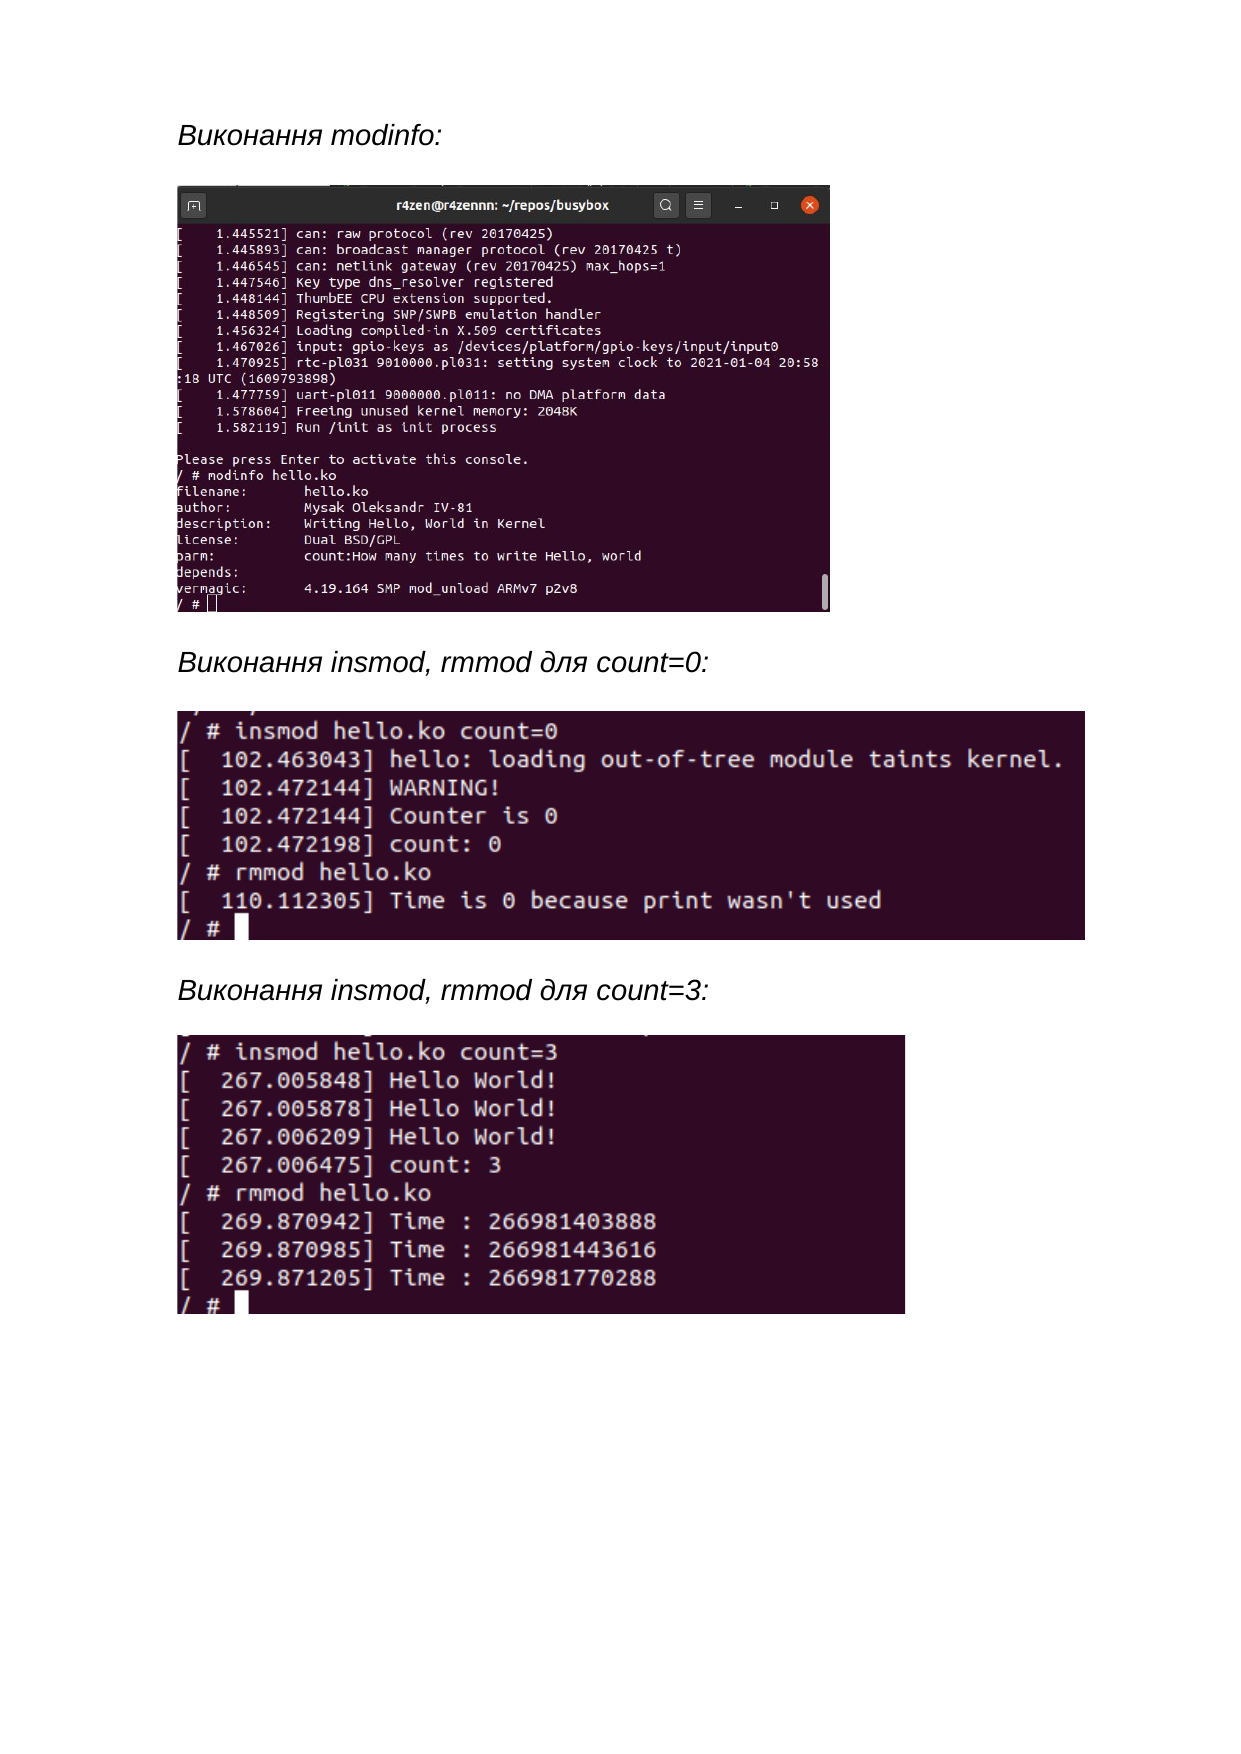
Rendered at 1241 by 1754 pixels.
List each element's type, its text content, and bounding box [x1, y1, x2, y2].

text Виконання insmod, rmmod для count=3: [177, 973, 1152, 1007]
text Виконання insmod, rmmod для count=0: [177, 645, 1152, 678]
text Виконання modinfo: [177, 118, 1152, 152]
